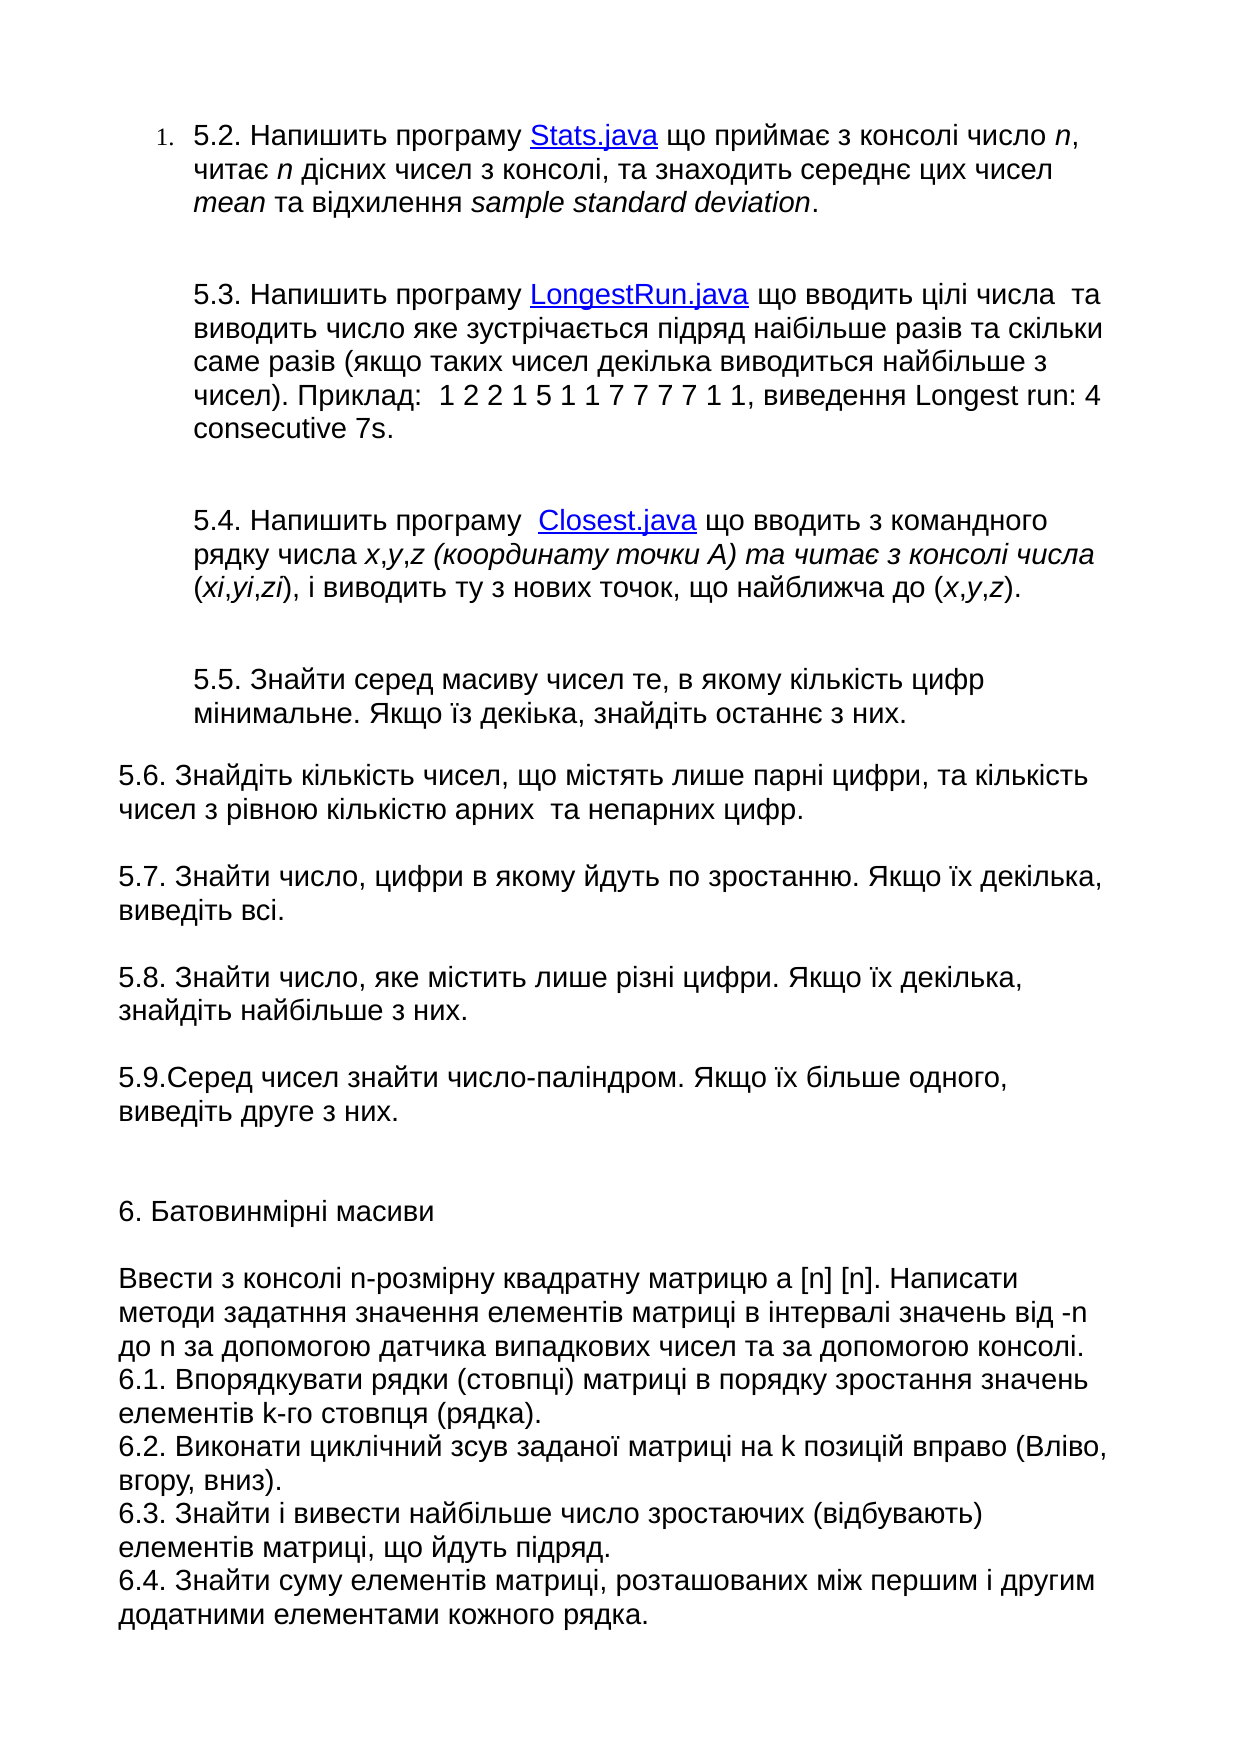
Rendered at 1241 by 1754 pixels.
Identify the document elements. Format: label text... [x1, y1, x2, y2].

text 6.3. Знайти і вивести найбільше число зростаючих (відбувають) елементів матриці, що йдуть підряд. [118, 1496, 1122, 1563]
text Ввести з консолі n-розмірну квадратну матрицю a [n] [n]. Написати методи задатння значення елементів матриці в інтервалі значень від -n до n за допомогою датчика випадкових чисел та за допомогою консолі. [118, 1261, 1122, 1362]
text 5.7. Знайти число, цифри в якому йдуть по зростанню. Якщо їх декілька, виведіть всі. [118, 859, 1122, 926]
text 6.2. Виконати циклічний зсув заданої матриці на k позицій вправо (Вліво, вгору, вниз). [118, 1429, 1122, 1496]
text 5.6. Знайдіть кількість чисел, що містять лише парні цифри, та кількість чисел з рівною кількістю арних та непарних цифр. [118, 758, 1122, 825]
list 5.3. Напишить програму LongestRun.java що вводить цілі числа та виводить число яке зустрічається підряд наібільше разів та скільки саме разів (якщо таких чисел декілька виводиться найбільше з чисел). Приклад: 1 2 2 1 5 1 1 7 7 7 7 1 1, виведення Longest run: 4 consecutive 7s. [156, 277, 1122, 445]
text 6. Батовинмірні масиви [118, 1194, 1122, 1228]
text 6.4. Знайти суму елементів матриці, розташованих між першим і другим додатними елементами кожного рядка. [118, 1563, 1122, 1630]
list 5.2. Напишить програму Stats.java що приймає з консолі число n, читає n дісних чисел з консолі, та знаходить середнє цих чисел mean та відхилення sample standard deviation. [156, 118, 1122, 219]
text 5.8. Знайти число, яке містить лише різні цифри. Якщо їх декілька, знайдіть найбільше з них. [118, 959, 1122, 1027]
list 5.4. Напишить програму Closest.java що вводить з командного рядку числа x,y,z (координату точки А) та читає з консолі числа (xi,yi,zi), і виводить ту з нових точок, що найближча до (x,y,z). [156, 503, 1122, 604]
list 5.5. Знайти серед масиву чисел те, в якому кількість цифр мінимальне. Якщо їз декіька, знайдіть останнє з них. [156, 662, 1122, 729]
text 6.1. Впорядкувати рядки (стовпці) матриці в порядку зростання значень елементів k-го стовпця (рядка). [118, 1362, 1122, 1429]
text 5.9.Серед чисел знайти число-паліндром. Якщо їх більше одного, виведіть друге з них. [118, 1060, 1122, 1127]
